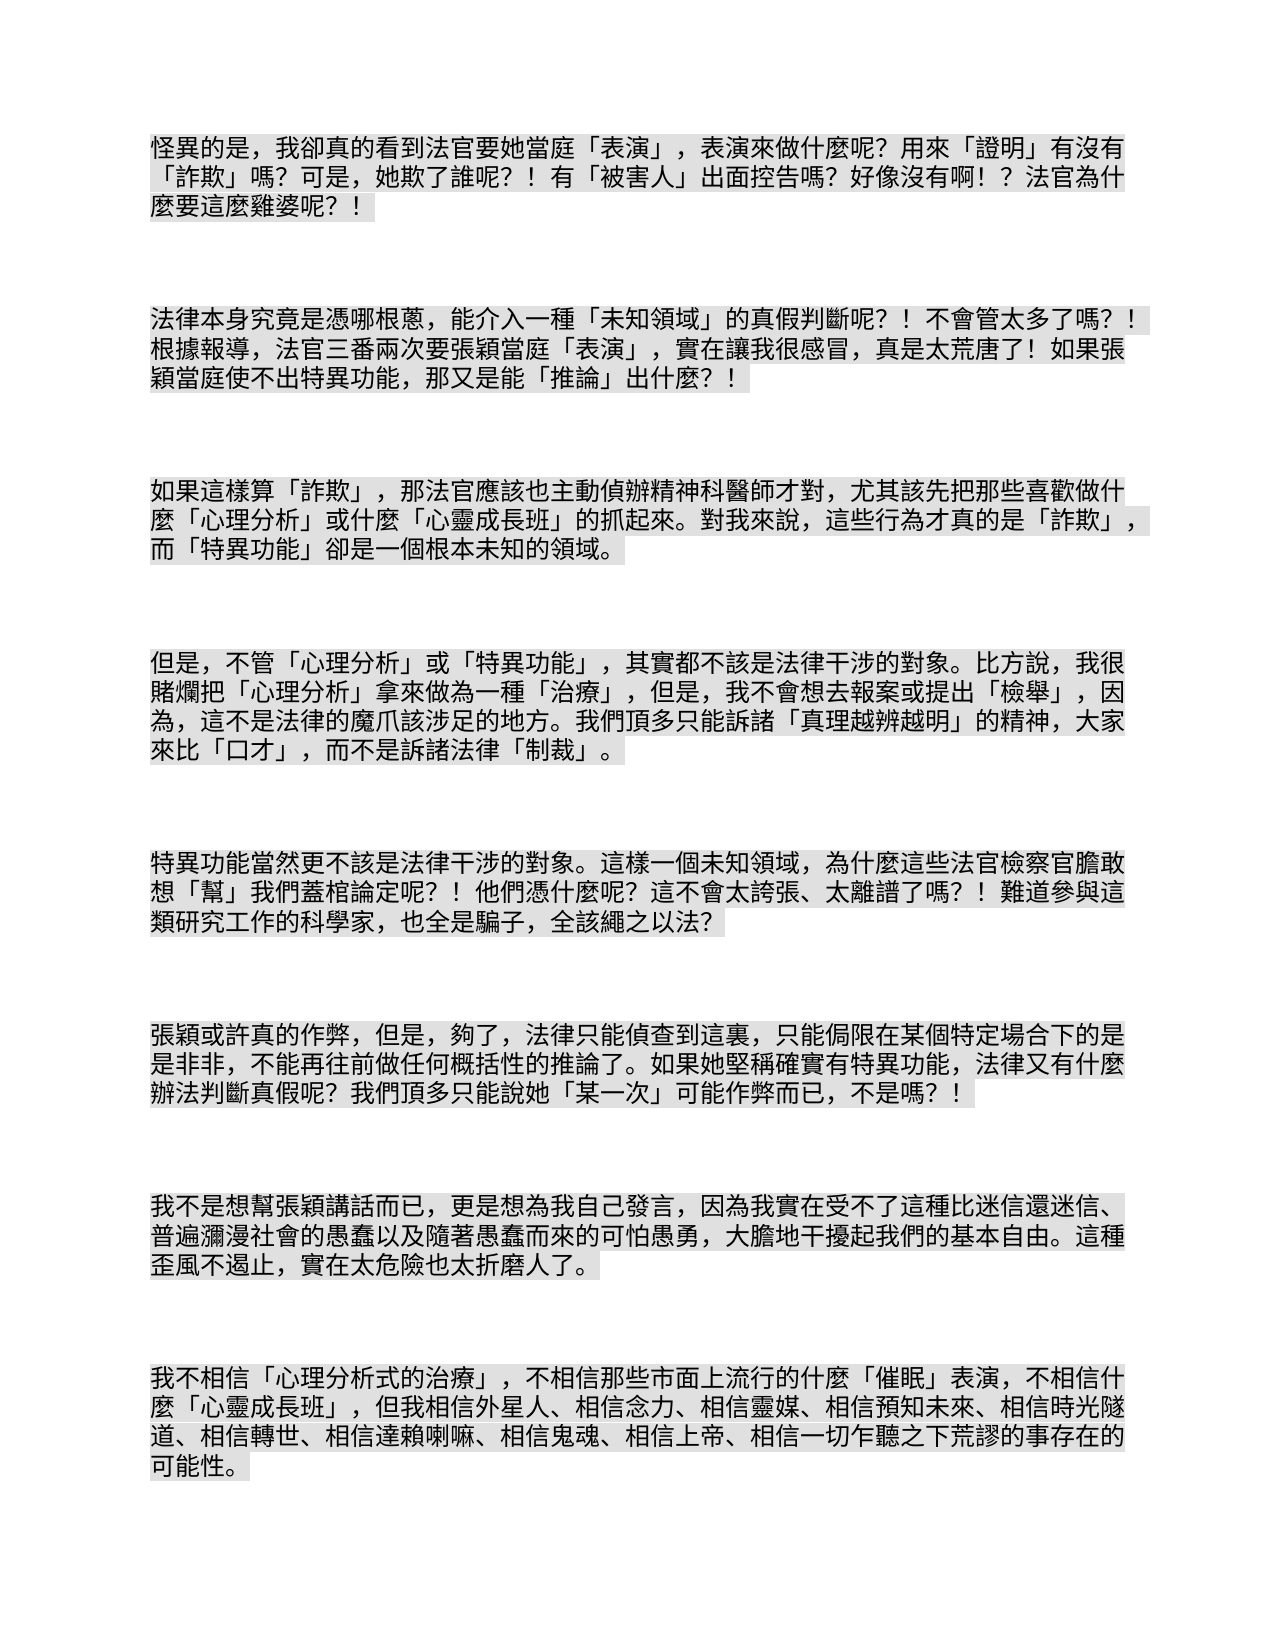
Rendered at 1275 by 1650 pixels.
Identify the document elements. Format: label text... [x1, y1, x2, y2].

text 怪異的是，我卻真的看到法官要她當庭「表演」，表演來做什麼呢？用來「證明」有沒有「詐欺」嗎？可是，她欺了誰呢？！有「被害人」出面控告嗎？好像沒有啊！？法官為什麼要這麼雞婆呢？！ [150, 134, 1125, 222]
text 但是，不管「心理分析」或「特異功能」，其實都不該是法律干涉的對象。比方說，我很賭爛把「心理分析」拿來做為一種「治療」，但是，我不會想去報案或提出「檢舉」，因為，這不是法律的魔爪該涉足的地方。我們頂多只能訴諸「真理越辨越明」的精神，大家來比「口才」，而不是訴諸法律「制裁」。 [150, 649, 1125, 765]
text 法律本身究竟是憑哪根蔥，能介入一種「未知領域」的真假判斷呢？！不會管太多了嗎？！根據報導，法官三番兩次要張穎當庭「表演」，實在讓我很感冒，真是太荒唐了！如果張穎當庭使不出特異功能，那又是能「推論」出什麼？！ [150, 306, 1125, 393]
text 張穎或許真的作弊，但是，夠了，法律只能偵查到這裏，只能侷限在某個特定場合下的是是非非，不能再往前做任何概括性的推論了。如果她堅稱確實有特異功能，法律又有什麼辦法判斷真假呢？我們頂多只能說她「某一次」可能作弊而已，不是嗎？！ [150, 1021, 1125, 1108]
text 如果這樣算「詐欺」，那法官應該也主動偵辦精神科醫師才對，尤其該先把那些喜歡做什麼「心理分析」或什麼「心靈成長班」的抓起來。對我來說，這些行為才真的是「詐欺」，而「特異功能」卻是一個根本未知的領域。 [150, 477, 1125, 565]
text 我不相信「心理分析式的治療」，不相信那些市面上流行的什麼「催眠」表演，不相信什麼「心靈成長班」，但我相信外星人、相信念力、相信靈媒、相信預知未來、相信時光隧道、相信轉世、相信達賴喇嘛、相信鬼魂、相信上帝、相信一切乍聽之下荒謬的事存在的可能性。 [150, 1364, 1125, 1481]
text 我不是想幫張穎講話而已，更是想為我自己發言，因為我實在受不了這種比迷信還迷信、普遍瀰漫社會的愚蠢以及隨著愚蠢而來的可怕愚勇，大膽地干擾起我們的基本自由。這種歪風不遏止，實在太危險也太折磨人了。 [150, 1193, 1125, 1280]
text 特異功能當然更不該是法律干涉的對象。這樣一個未知領域，為什麼這些法官檢察官膽敢想「幫」我們蓋棺論定呢？！他們憑什麼呢？這不會太誇張、太離譜了嗎？！難道參與這類研究工作的科學家，也全是騙子，全該繩之以法？ [150, 849, 1125, 937]
